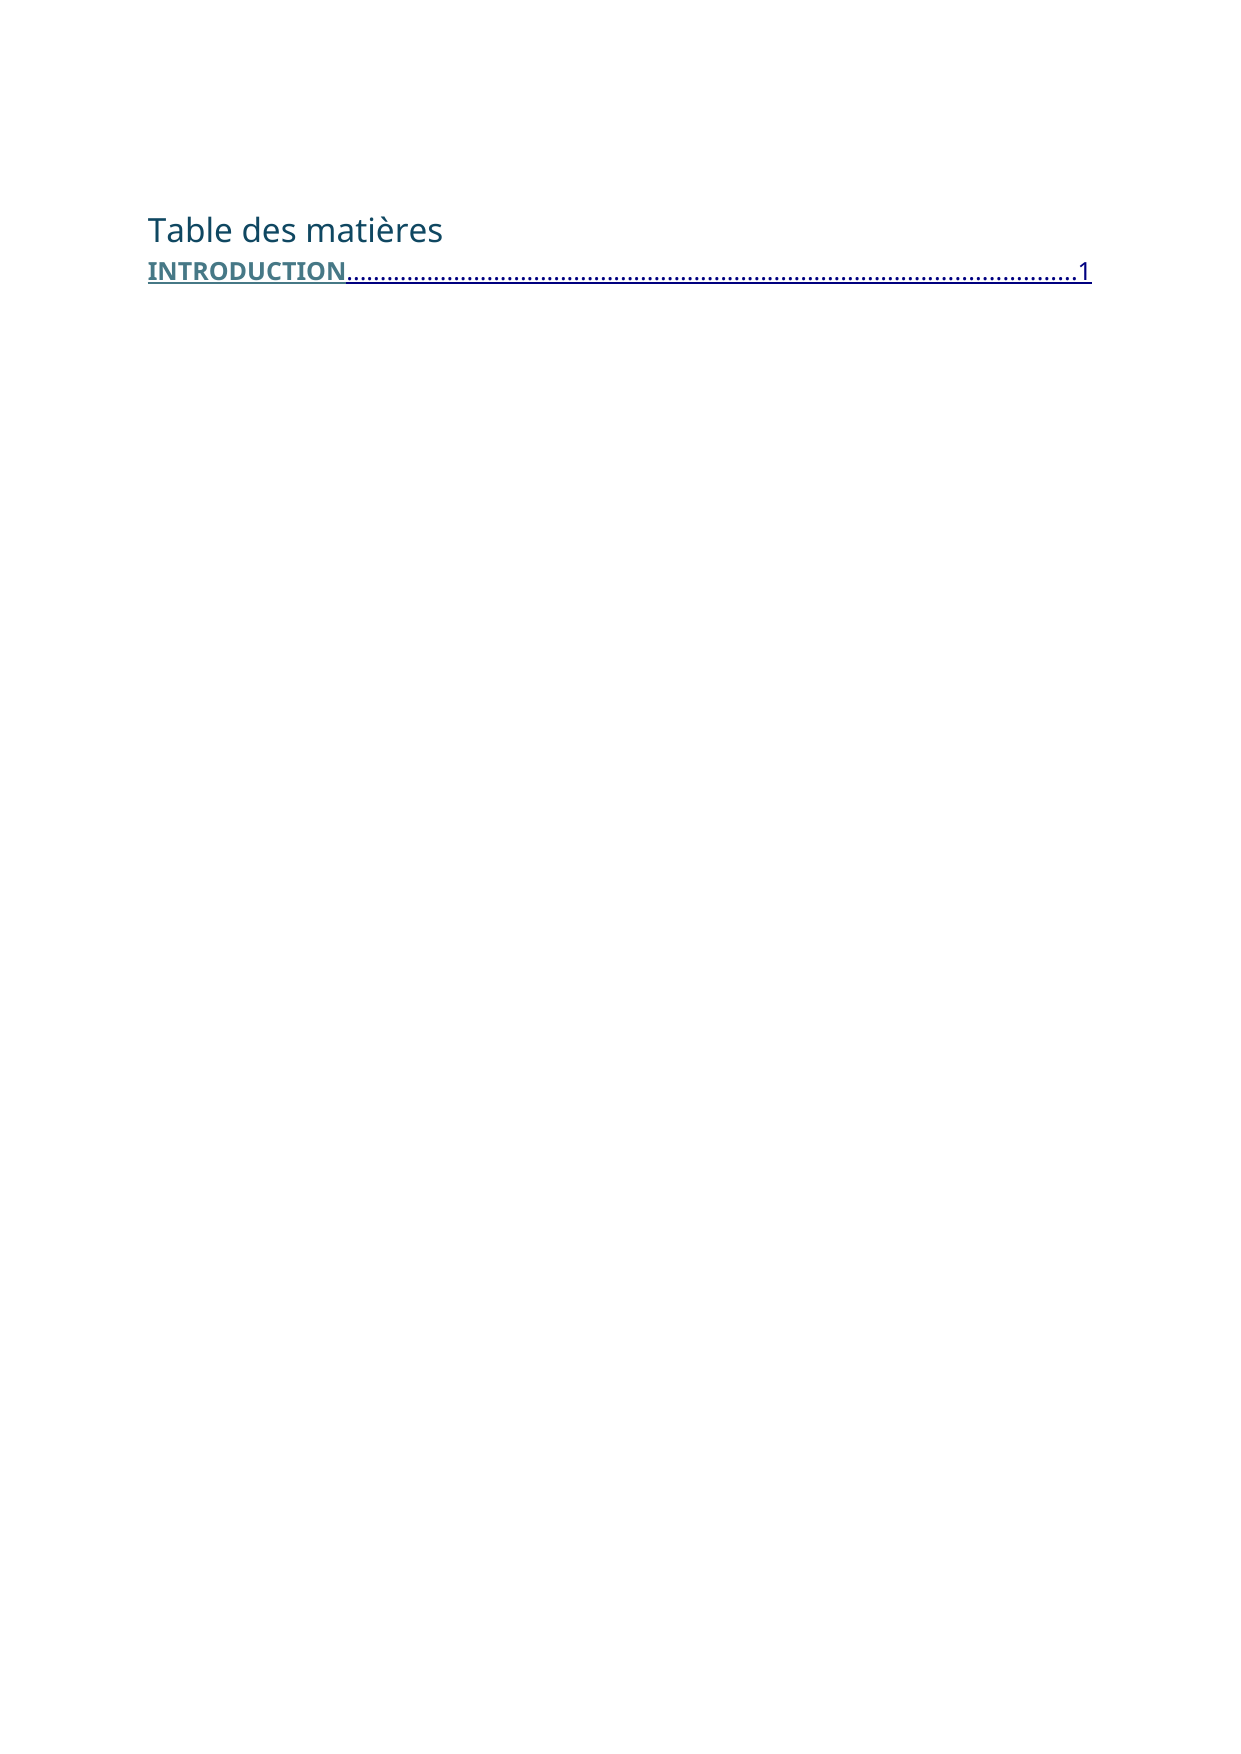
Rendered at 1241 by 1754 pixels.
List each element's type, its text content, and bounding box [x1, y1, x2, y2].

subtitle Table des matières [148, 207, 1093, 252]
text INTRODUCTION 1 [148, 253, 1093, 287]
